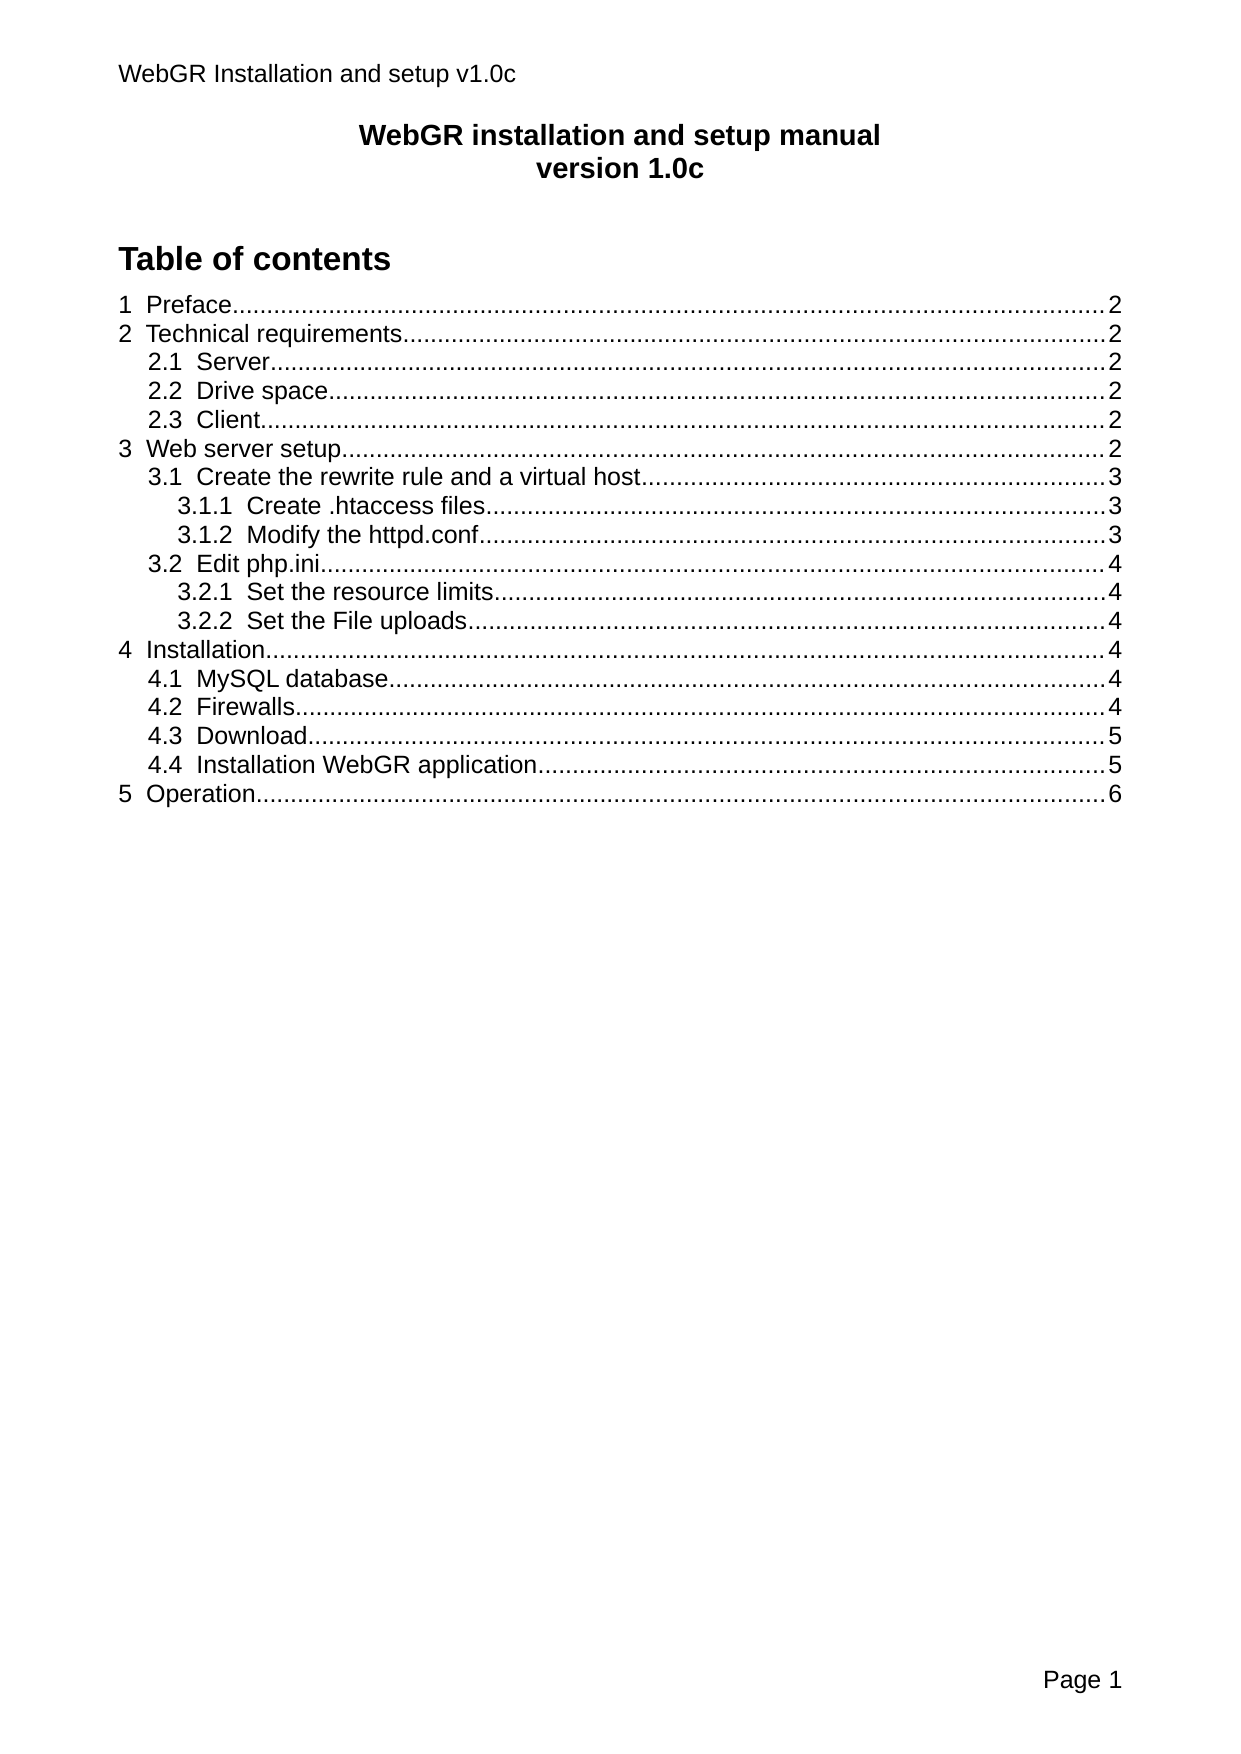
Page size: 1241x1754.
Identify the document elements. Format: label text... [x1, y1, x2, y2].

text 3 Web server setup 2 [118, 433, 1122, 462]
text 4.3 Download 5 [148, 721, 1122, 750]
subtitle Table of contents [118, 239, 1122, 277]
text 2.2 Drive space 2 [148, 376, 1122, 405]
title WebGR installation and setup manual version 1.0c [118, 118, 1122, 185]
text 3.1.1 Create .htaccess files 3 [177, 491, 1122, 520]
text 4.2 Firewalls 4 [148, 692, 1122, 721]
text 3.1 Create the rewrite rule and a virtual host 3 [148, 462, 1122, 491]
text 5 Operation 6 [118, 778, 1122, 807]
text 2.3 Client 2 [148, 405, 1122, 433]
text 4.4 Installation WebGR application 5 [148, 750, 1122, 778]
text 1 Preface 2 [118, 290, 1122, 318]
text 3.2 Edit php.ini 4 [148, 548, 1122, 577]
text 3.2.2 Set the File uploads 4 [177, 606, 1122, 635]
text 4.1 MySQL database 4 [148, 663, 1122, 692]
text 3.2.1 Set the resource limits 4 [177, 577, 1122, 606]
text 4 Installation 4 [118, 635, 1122, 663]
text 2 Technical requirements 2 [118, 318, 1122, 347]
text 2.1 Server 2 [148, 347, 1122, 376]
text 3.1.2 Modify the httpd.conf 3 [177, 520, 1122, 548]
